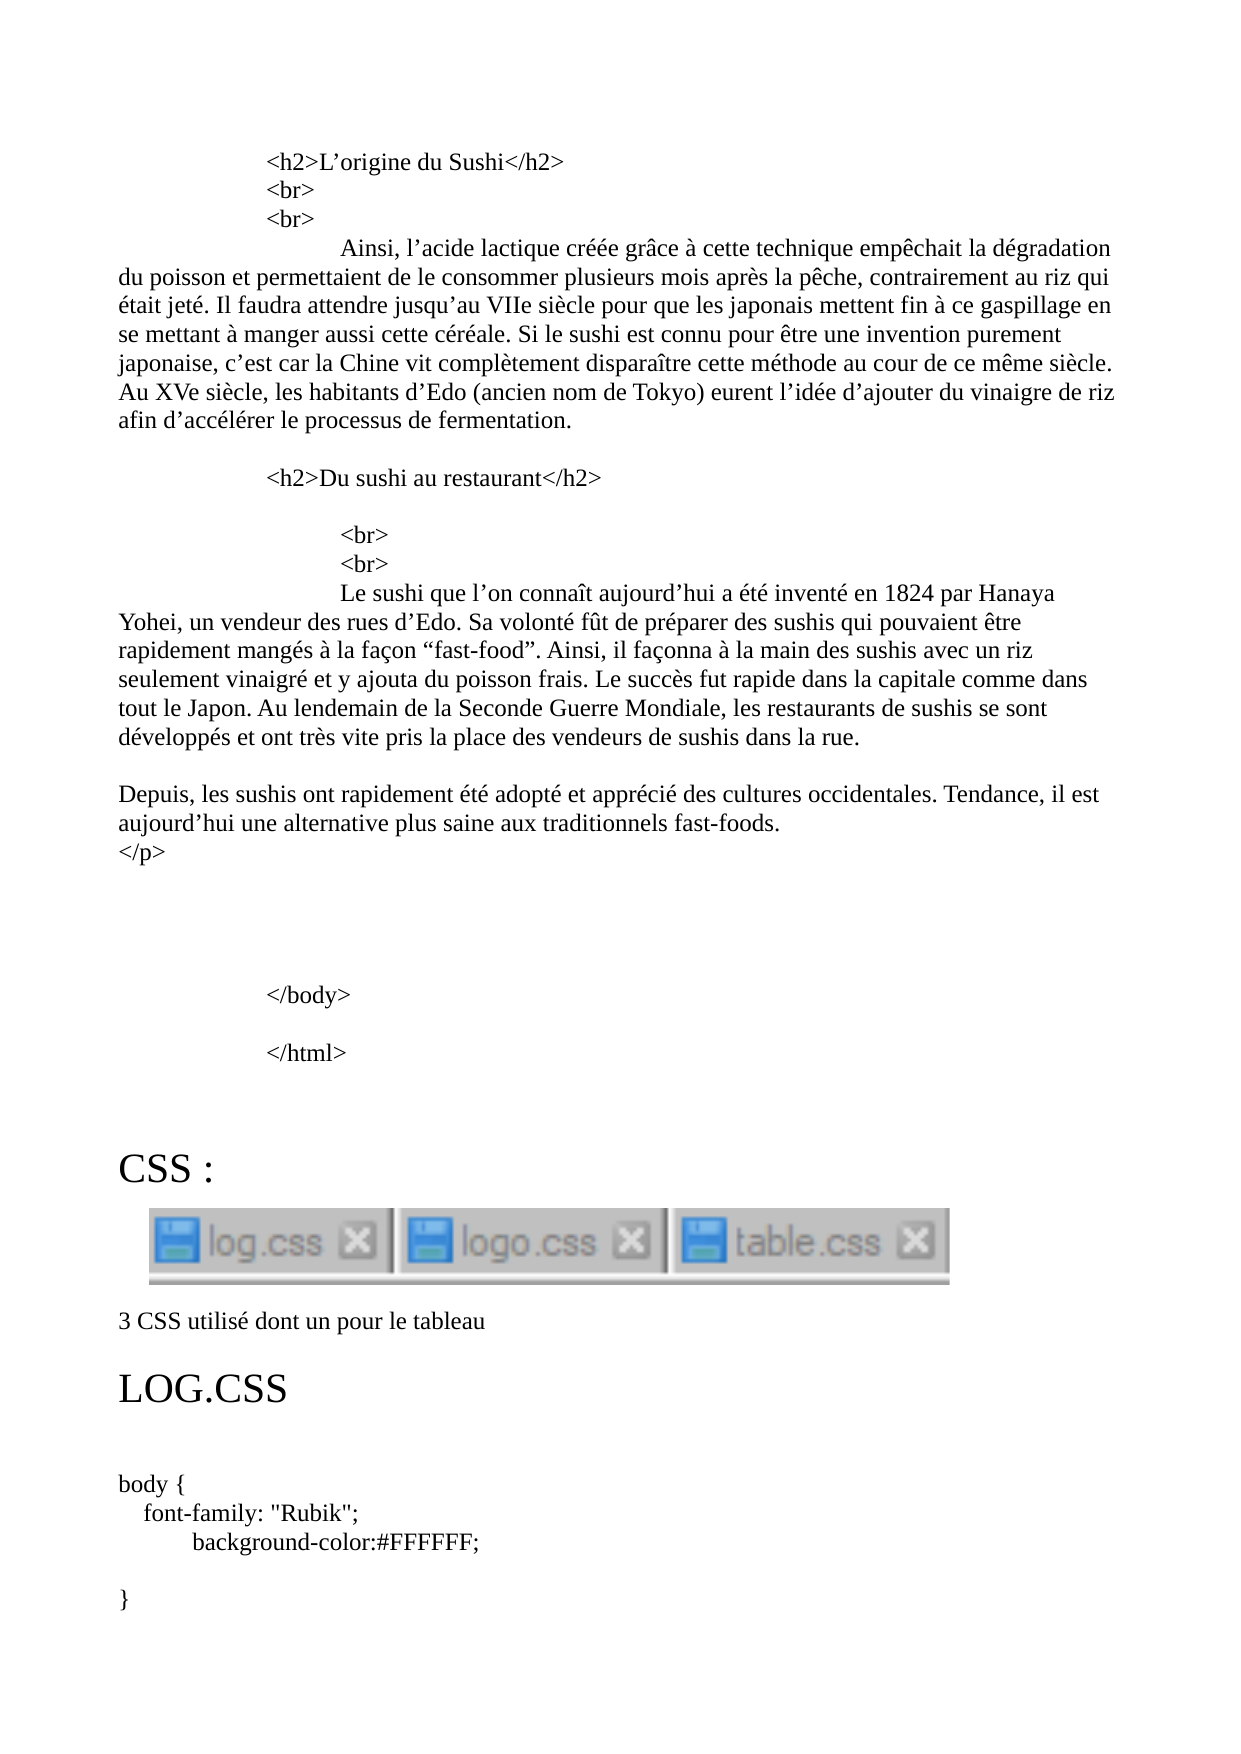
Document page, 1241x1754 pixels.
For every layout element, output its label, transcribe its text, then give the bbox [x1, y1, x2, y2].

text </body> [118, 981, 1122, 1009]
text LOG.CSS [118, 1364, 1122, 1412]
text <br> [118, 549, 1122, 578]
text <br> [118, 204, 1122, 233]
text Depuis, les sushis ont rapidement été adopté et apprécié des cultures occidentales. Tendance, il est aujourd’hui une alternative plus saine aux traditionnels fast-foods. [118, 779, 1122, 837]
text <br> [118, 176, 1122, 204]
text <h2>Du sushi au restaurant</h2> [118, 463, 1122, 492]
picture [149, 1208, 950, 1285]
text 3 CSS utilisé dont un pour le tableau [118, 1306, 1122, 1335]
text <br> [118, 521, 1122, 549]
text body { [118, 1469, 1122, 1498]
text </p> [118, 837, 1122, 866]
text font-family: "Rubik"; [118, 1498, 1122, 1527]
text background-color:#FFFFFF; [118, 1527, 1122, 1556]
text CSS : [118, 1143, 1122, 1191]
text } [118, 1584, 1122, 1613]
text <h2>L’origine du Sushi</h2> [118, 147, 1122, 176]
text Ainsi, l’acide lactique créée grâce à cette technique empêchait la dégradation du poisson et permettaient de le consommer plusieurs mois après la pêche, contrairement au riz qui était jeté. Il faudra attendre jusqu’au VIIe siècle pour que les japonais mettent fin à ce gaspillage en se mettant à manger aussi cette céréale. Si le sushi est connu pour être une invention purement japonaise, c’est car la Chine vit complètement disparaître cette méthode au cour de ce même siècle. Au XVe siècle, les habitants d’Edo (ancien nom de Tokyo) eurent l’idée d’ajouter du vinaigre de riz afin d’accélérer le processus de fermentation. [118, 233, 1122, 434]
text </html> [118, 1038, 1122, 1067]
text Le sushi que l’on connaît aujourd’hui a été inventé en 1824 par Hanaya Yohei, un vendeur des rues d’Edo. Sa volonté fût de préparer des sushis qui pouvaient être rapidement mangés à la façon “fast-food”. Ainsi, il façonna à la main des sushis avec un riz seulement vinaigré et y ajouta du poisson frais. Le succès fut rapide dans la capitale comme dans tout le Japon. Au lendemain de la Seconde Guerre Mondiale, les restaurants de sushis se sont développés et ont très vite pris la place des vendeurs de sushis dans la rue. [118, 578, 1122, 751]
